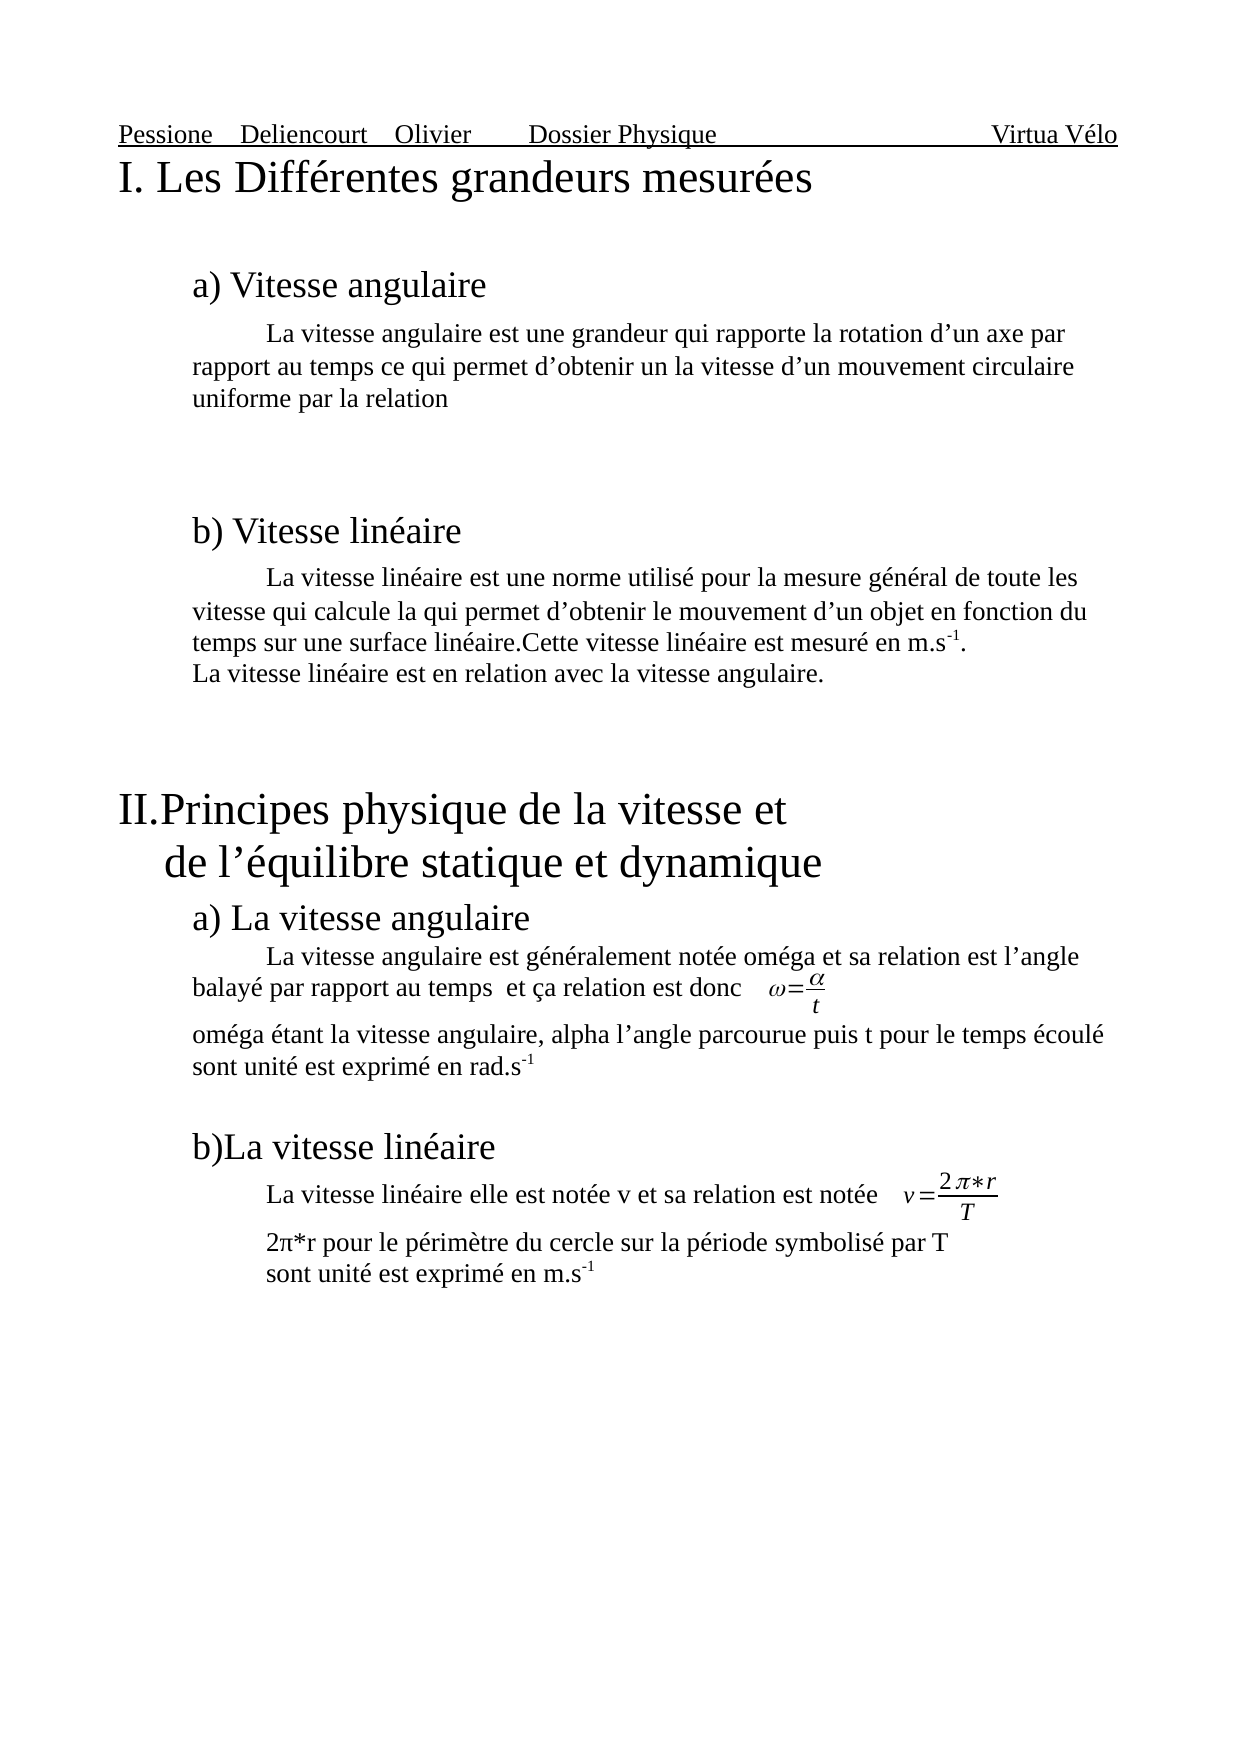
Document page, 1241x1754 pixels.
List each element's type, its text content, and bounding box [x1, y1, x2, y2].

text La vitesse linéaire est une norme utilisé pour la mesure général de toute les vitesse qui calcule la qui permet d’obtenir le mouvement d’un objet en fonction du temps sur une surface linéaire.Cette vitesse linéaire est mesuré en m.s-1. [118, 552, 1122, 657]
text de l’équilibre statique et dynamique [118, 834, 1122, 887]
text I. Les Différentes grandeurs mesurées [118, 149, 1122, 202]
text b) Vitesse linéaire [118, 509, 1122, 552]
text a) La vitesse angulaire [118, 887, 1122, 940]
text b)La vitesse linéaire [118, 1124, 1122, 1167]
text sont unité est exprimé en rad.s-1 [118, 1050, 1122, 1081]
text II.Principes physique de la vitesse et [118, 782, 1122, 834]
text La vitesse angulaire est généralement notée oméga et sa relation est l’angle balayé par rapport au temps et ça relation est donc [118, 940, 1122, 1019]
text La vitesse angulaire est une grandeur qui rapporte la rotation d’un axe par rapport au temps ce qui permet d’obtenir un la vitesse d’un mouvement circulaire uniforme par la relation [118, 307, 1122, 413]
text 2π*r pour le périmètre du cercle sur la période symbolisé par T [118, 1226, 1122, 1257]
text Pessione Deliencourt Olivier Dossier Physique Virtua Vélo [118, 118, 1122, 149]
text sont unité est exprimé en m.s-1 [118, 1257, 1122, 1288]
text oméga étant la vitesse angulaire, alpha l’angle parcourue puis t pour le temps écoulé [118, 1019, 1122, 1050]
text a) Vitesse angulaire [118, 255, 1122, 307]
text La vitesse linéaire est en relation avec la vitesse angulaire. [118, 657, 1122, 688]
text La vitesse linéaire elle est notée v et sa relation est notée [118, 1167, 1122, 1226]
